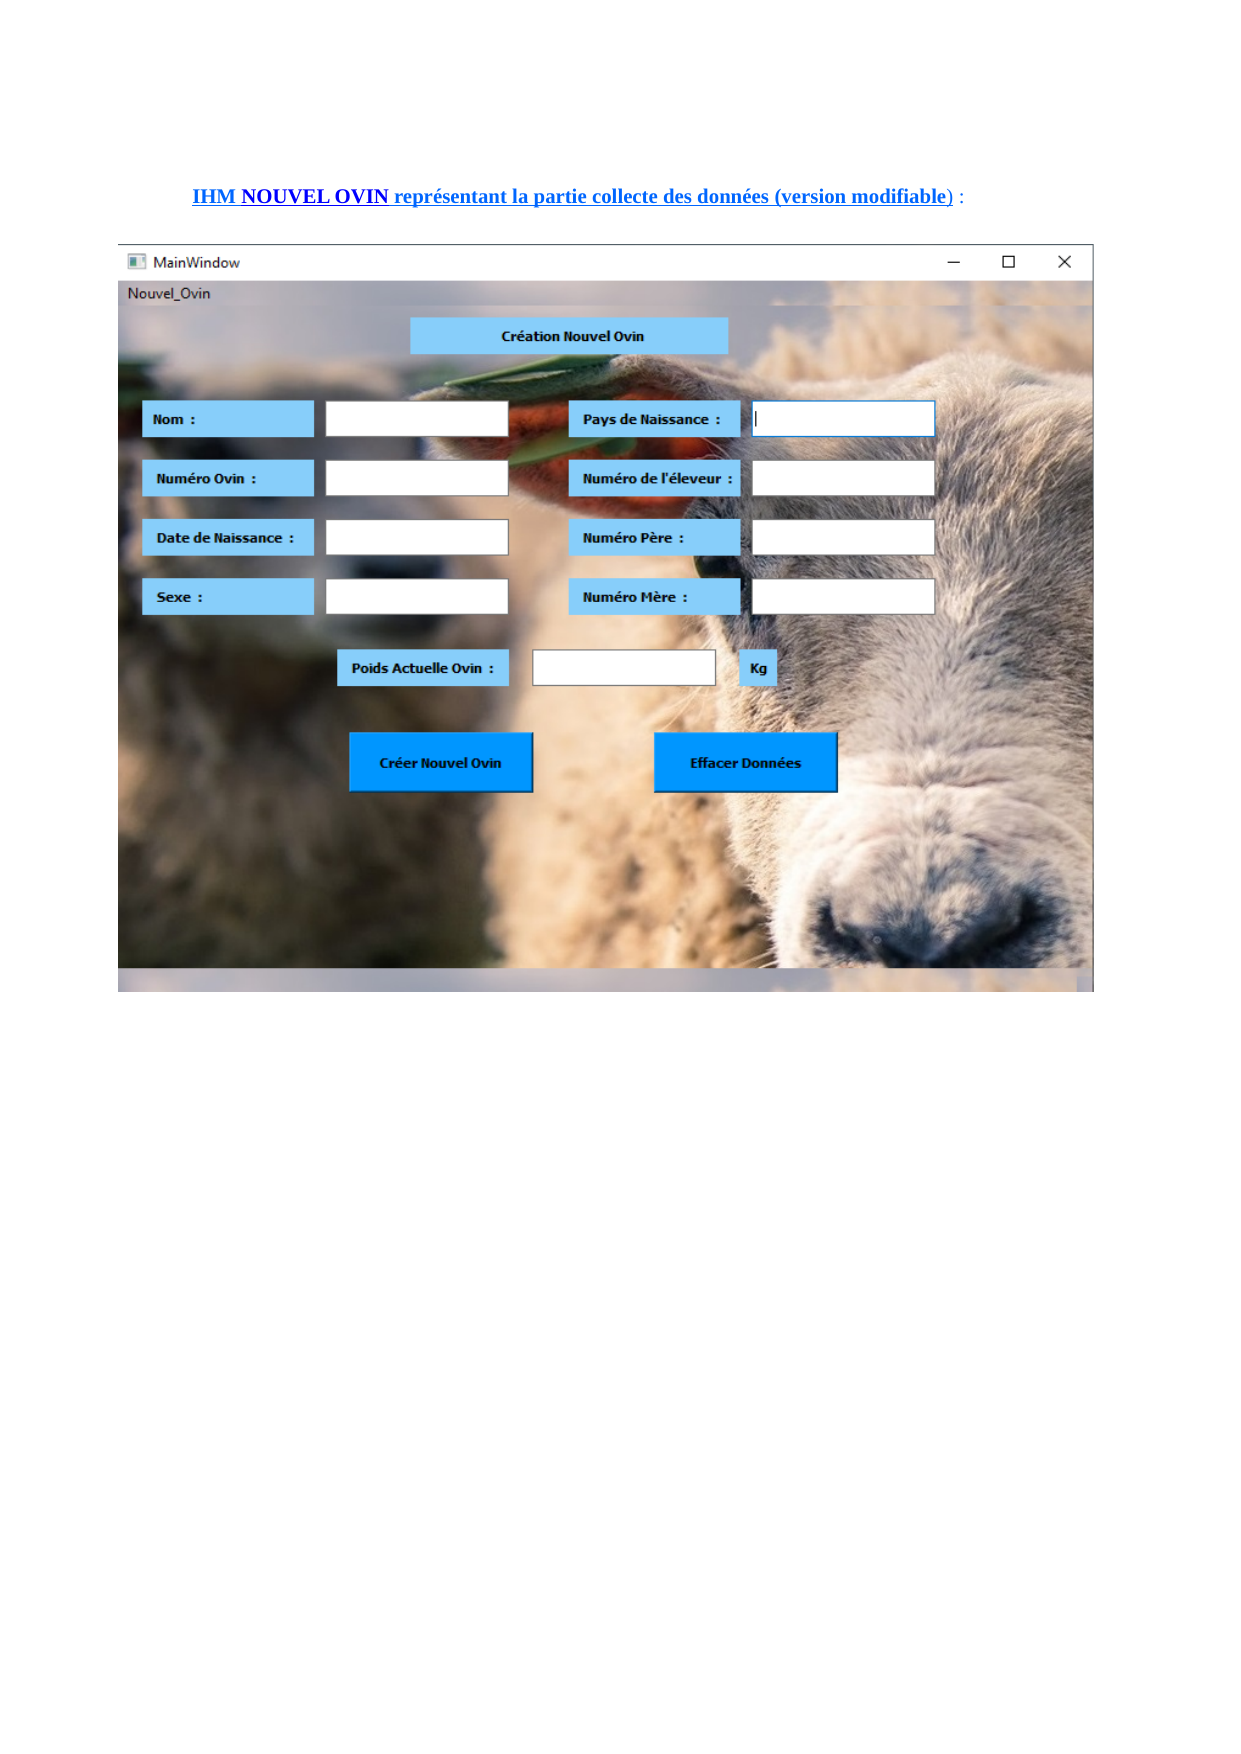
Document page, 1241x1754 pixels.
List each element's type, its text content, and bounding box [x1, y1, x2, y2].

picture [118, 244, 1094, 992]
text IHM NOUVEL OVIN représentant la partie collecte des données (version modifiable) : [118, 184, 1122, 208]
